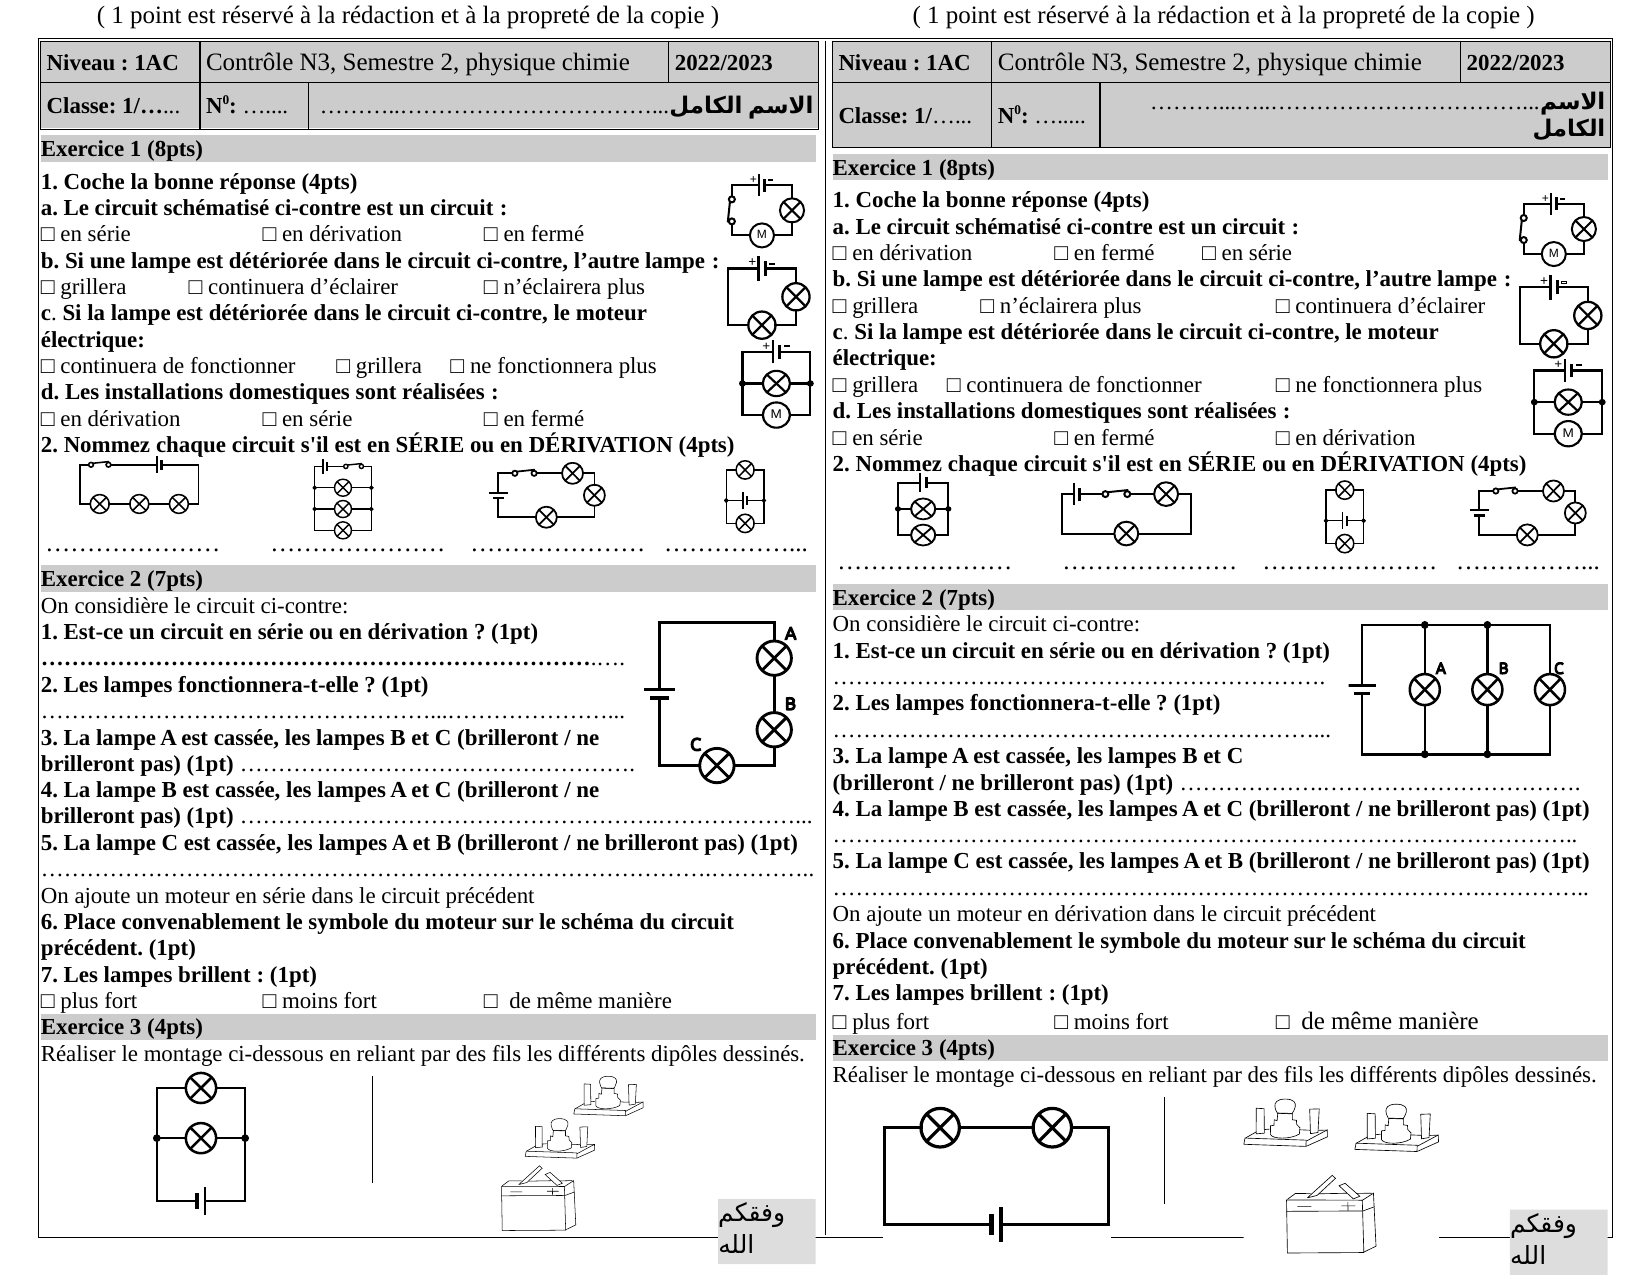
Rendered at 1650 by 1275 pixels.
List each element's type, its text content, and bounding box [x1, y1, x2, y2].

text 2. Nommez chaque circuit s'il est en SÉRIE ou en DÉRIVATION (4pts) [41, 431, 817, 458]
table_header Contrôle N3, Semestre 2, physique chimie [201, 42, 668, 82]
text a. Le circuit schématisé ci-contre est un circuit : [41, 194, 727, 220]
table_header Niveau : 1AC [41, 42, 199, 82]
text □ plus fort □ moins fort □ de même manière [832, 1006, 1609, 1034]
text On considière le circuit ci-contre: [41, 592, 817, 618]
text 5. La lampe C est cassée, les lampes A et B (brilleront / ne brilleront pas) (1pt) …………………………………………………………………………….………….. [41, 829, 817, 882]
text d. Les installations domestiques sont réalisées : [832, 397, 1531, 423]
text 1. Coche la bonne réponse (4pts) [832, 186, 1609, 213]
table_cell N0: ….... [201, 83, 308, 128]
text □ grillera □ n’éclairera plus □ continuera d’éclairer [832, 292, 1519, 318]
text a. Le circuit schématisé ci-contre est un circuit : [832, 213, 1519, 239]
text 1. Est-ce un circuit en série ou en dérivation ? (1pt)……………………………………………………………….…. [41, 618, 817, 671]
text Exercice 1 (8pts) [41, 135, 817, 162]
text ……………………………………………...…………………... [41, 697, 644, 723]
text □ continuera de fonctionner □ grillera □ ne fonctionnera plus [41, 352, 739, 378]
text 4. La lampe B est cassée, les lampes A et C (brilleront / ne brilleront pas) (1pt) ……………………………………………….………………... [41, 776, 817, 829]
text 7. Les lampes brillent : (1pt) [41, 961, 817, 987]
text □ grillera □ continuera de fonctionner □ ne fonctionnera plus [832, 371, 1531, 397]
table_cell ………..……………………………...الاسم الكامل [309, 83, 818, 128]
text 4. La lampe B est cassée, les lampes A et C (brilleront / ne brilleront pas) (1pt) …………………………………………………………………………………….. [832, 795, 1609, 848]
table_cell Classe: 1/…... [833, 83, 991, 147]
text c. Si la lampe est détériorée dans le circuit ci-contre, le moteur électrique: [41, 299, 739, 352]
text Réaliser le montage ci-dessous en reliant par des fils les différents dipôles dessinés. [41, 1040, 817, 1066]
text On ajoute un moteur en série dans le circuit précédent [41, 882, 817, 908]
text 5. La lampe C est cassée, les lampes A et B (brilleront / ne brilleront pas) (1pt) ……………………………………….………………………………….………….. [832, 848, 1609, 900]
text 2. Les lampes fonctionnera-t-elle ? (1pt) [41, 671, 644, 697]
text Réaliser le montage ci-dessous en reliant par des fils les différents dipôles dessinés. [832, 1061, 1609, 1087]
text 1. Est-ce un circuit en série ou en dérivation ? (1pt)………………….……………………………………. [832, 637, 1348, 689]
text d. Les installations domestiques sont réalisées : [41, 378, 739, 405]
table_header Contrôle N3, Semestre 2, physique chimie [992, 42, 1460, 82]
text c. Si la lampe est détériorée dans le circuit ci-contre, le moteur électrique: [832, 318, 1531, 371]
text □ plus fort □ moins fort □ de même manière [41, 987, 817, 1013]
text On ajoute un moteur en dérivation dans le circuit précédent [832, 900, 1609, 927]
text 7. Les lampes brillent : (1pt) [832, 979, 1609, 1006]
table_cell ………...…..……………………………...الاسم الكامل [1101, 83, 1610, 147]
text □ en série □ en fermé □ en dérivation [832, 423, 1609, 450]
table_header 2022/2023 [1461, 42, 1610, 82]
text Exercice 1 (8pts) [832, 154, 1609, 180]
text [1567, 689, 1609, 716]
text 2. Nommez chaque circuit s'il est en SÉRIE ou en DÉRIVATION (4pts) [832, 450, 1609, 476]
text 2. Les lampes fonctionnera-t-elle ? (1pt) [832, 689, 1348, 716]
text □ en série □ en dérivation □ en fermé [41, 220, 727, 247]
text b. Si une lampe est détériorée dans le circuit ci-contre, l’autre lampe : [832, 265, 1609, 292]
text □ en dérivation □ en fermé □ en série [832, 239, 1519, 265]
text Exercice 3 (4pts) [832, 1034, 1609, 1061]
text [1567, 716, 1609, 742]
text 6. Place convenablement le symbole du moteur sur le schéma du circuit précédent. (1pt) [832, 927, 1609, 979]
text 1. Coche la bonne réponse (4pts) [41, 168, 817, 194]
text ………………………………………………………... [832, 716, 1348, 742]
text □ en dérivation □ en série □ en fermé [41, 405, 817, 431]
text [1567, 637, 1609, 689]
text 6. Place convenablement le symbole du moteur sur le schéma du circuit précédent. (1pt) [41, 908, 817, 961]
table_header 2022/2023 [669, 42, 818, 82]
text □ grillera □ continuera d’éclairer □ n’éclairera plus [41, 273, 727, 299]
text Exercice 2 (7pts) [832, 584, 1609, 610]
text b. Si une lampe est détériorée dans le circuit ci-contre, l’autre lampe : [41, 247, 817, 273]
text On considière le circuit ci-contre: [832, 610, 1609, 637]
text Exercice 2 (7pts) [41, 565, 817, 592]
table_header Niveau : 1AC [833, 42, 991, 82]
table_cell N0: …..... [992, 83, 1099, 147]
text 3. La lampe A est cassée, les lampes B et C (brilleront / ne brilleront pas) (1pt) ……………………………………………. [41, 723, 644, 776]
table_cell Classe: 1/…... [41, 83, 199, 128]
text Exercice 3 (4pts) [41, 1013, 817, 1040]
text 3. La lampe A est cassée, les lampes B et C (brilleront / ne brilleront pas) (1pt) ……………….……………………………. [832, 742, 1609, 795]
